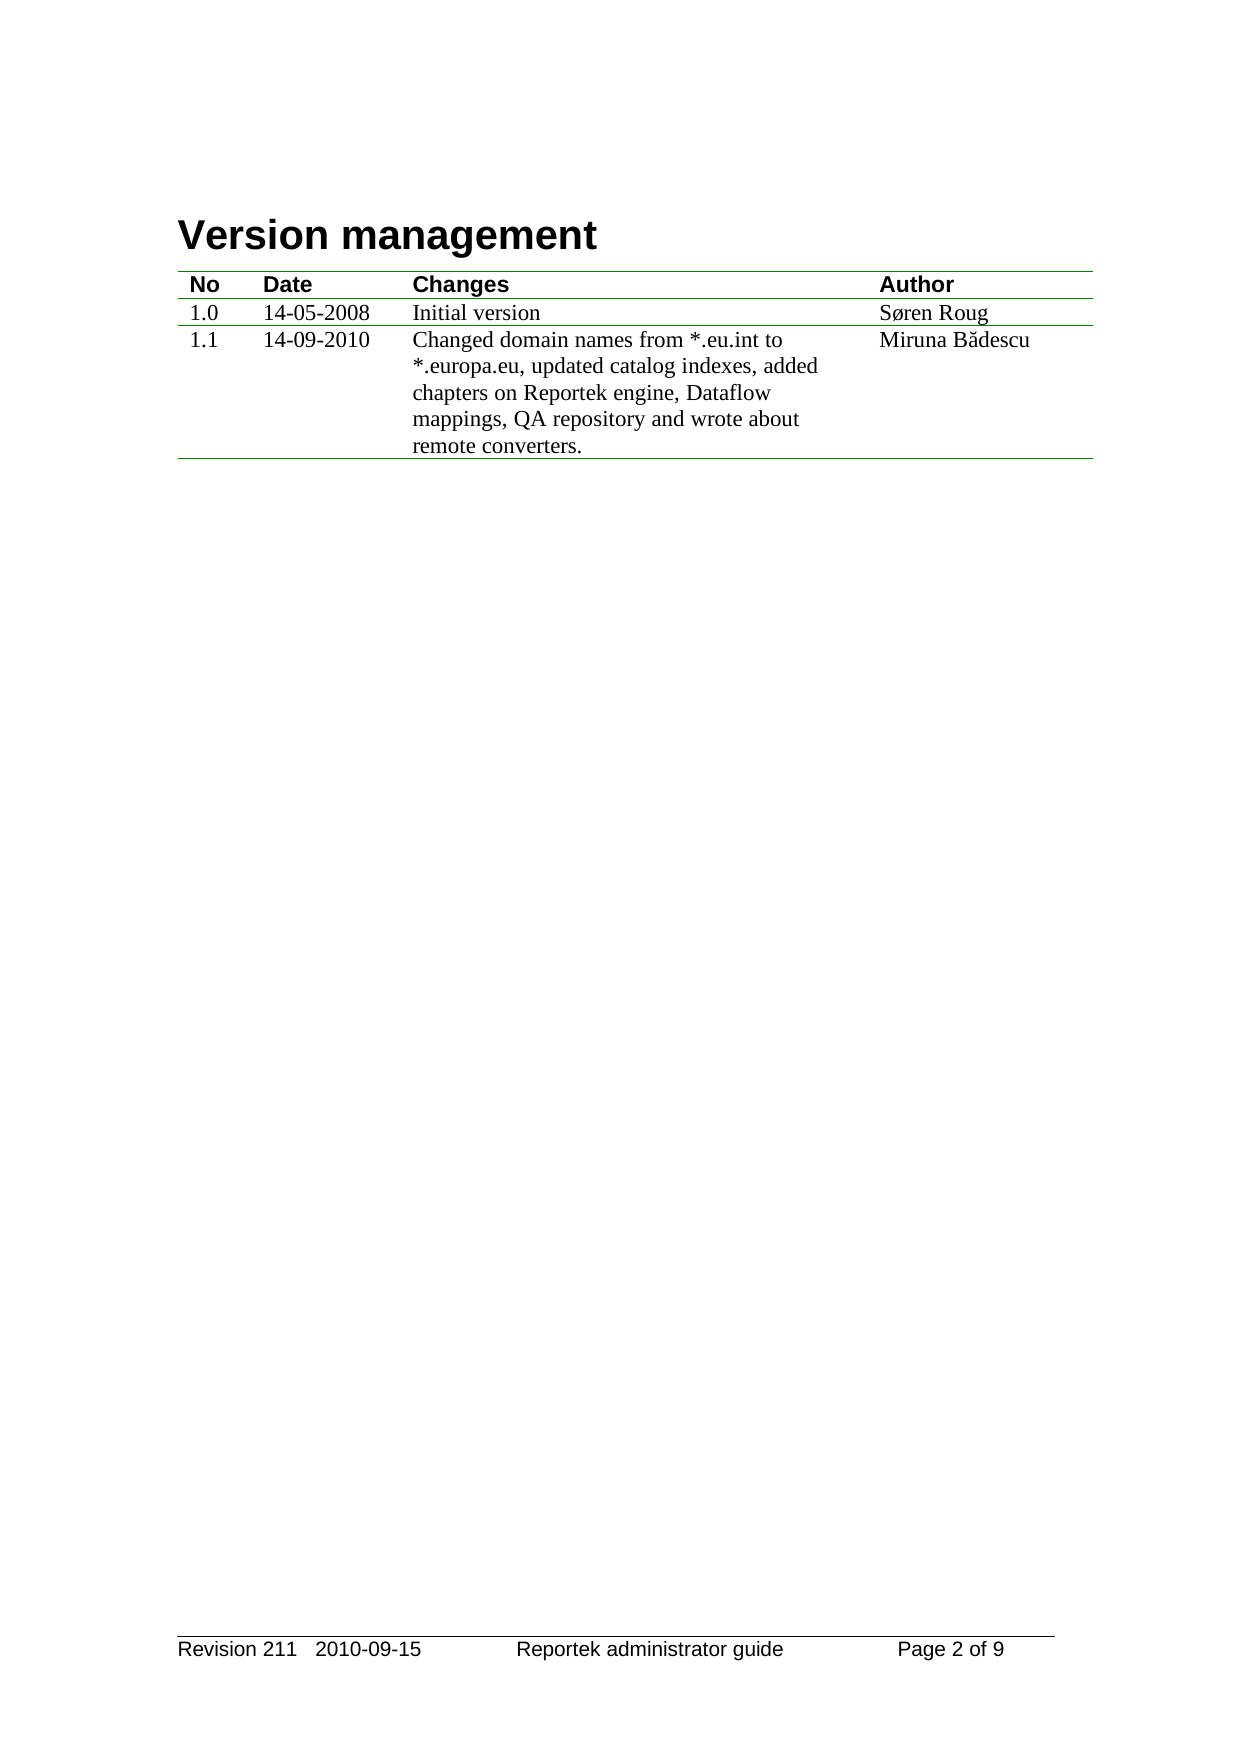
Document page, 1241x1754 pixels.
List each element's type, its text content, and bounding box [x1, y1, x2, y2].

table_cell Initial version [401, 299, 868, 325]
table_header No [178, 272, 252, 298]
table_cell Søren Roug [868, 299, 1093, 325]
table_cell 14-05-2008 [252, 299, 401, 325]
table_cell 14-09-2010 [252, 326, 401, 458]
table_cell Changed domain names from *.eu.int to *.europa.eu, updated catalog indexes, added chapters on Reportek engine, Dataflow mappings, QA repository and wrote about remote converters. [401, 326, 868, 458]
table_header Author [868, 272, 1093, 298]
table_cell Miruna Bădescu [868, 326, 1093, 458]
table_header Date [252, 272, 401, 298]
subtitle Version management [177, 210, 1092, 258]
table_cell 1.1 [178, 326, 252, 458]
table_header Changes [401, 272, 868, 298]
table_cell 1.0 [178, 299, 252, 325]
